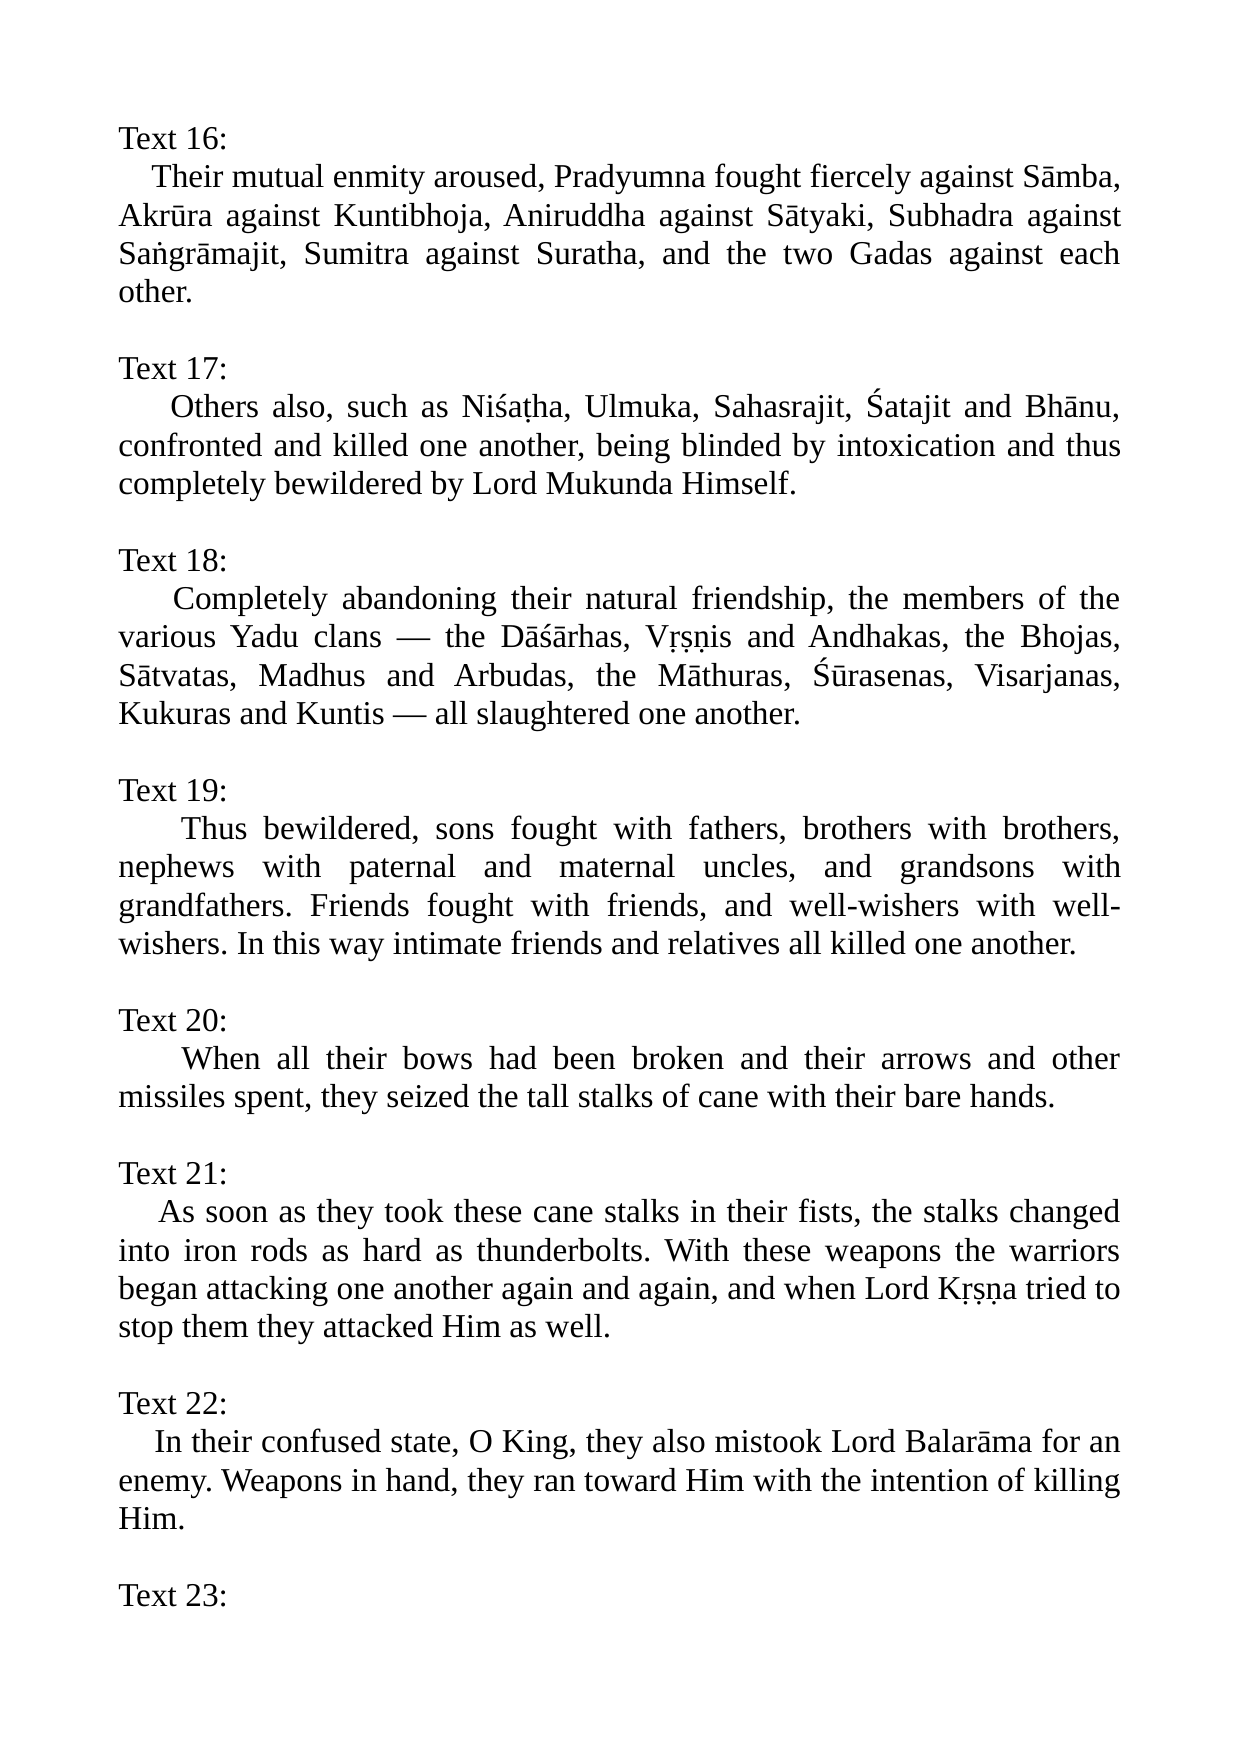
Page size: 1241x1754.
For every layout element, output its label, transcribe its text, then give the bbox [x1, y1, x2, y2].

text Text 19: [118, 770, 1122, 808]
text Their mutual enmity aroused, Pradyumna fought fiercely against Sāmba, Akrūra against Kuntibhoja, Aniruddha against Sātyaki, Subhadra against Saṅgrāmajit, Sumitra against Suratha, and the two Gadas against each other. [118, 156, 1122, 310]
text Thus bewildered, sons fought with fathers, brothers with brothers, nephews with paternal and maternal uncles, and grandsons with grandfathers. Friends fought with friends, and well-wishers with well-wishers. In this way intimate friends and relatives all killed one another. [118, 808, 1122, 961]
text Completely abandoning their natural friendship, the members of the various Yadu clans — the Dāśārhas, Vṛṣṇis and Andhakas, the Bhojas, Sātvatas, Madhus and Arbudas, the Māthuras, Śūrasenas, Visarjanas, Kukuras and Kuntis — all slaughtered one another. [118, 578, 1122, 731]
text As soon as they took these cane stalks in their fists, the stalks changed into iron rods as hard as thunderbolts. With these weapons the warriors began attacking one another again and again, and when Lord Kṛṣṇa tried to stop them they attacked Him as well. [118, 1191, 1122, 1345]
text Text 20: [118, 1000, 1122, 1038]
text Text 21: [118, 1153, 1122, 1191]
text Text 17: [118, 348, 1122, 386]
text Text 23: [118, 1575, 1122, 1613]
text Text 16: [118, 118, 1122, 156]
text When all their bows had been broken and their arrows and other missiles spent, they seized the tall stalks of cane with their bare hands. [118, 1038, 1122, 1115]
text Text 22: [118, 1383, 1122, 1421]
text In their confused state, O King, they also mistook Lord Balarāma for an enemy. Weapons in hand, they ran toward Him with the intention of killing Him. [118, 1421, 1122, 1536]
text Text 18: [118, 540, 1122, 578]
text Others also, such as Niśaṭha, Ulmuka, Sahasrajit, Śatajit and Bhānu, confronted and killed one another, being blinded by intoxication and thus completely bewildered by Lord Mukunda Himself. [118, 386, 1122, 501]
